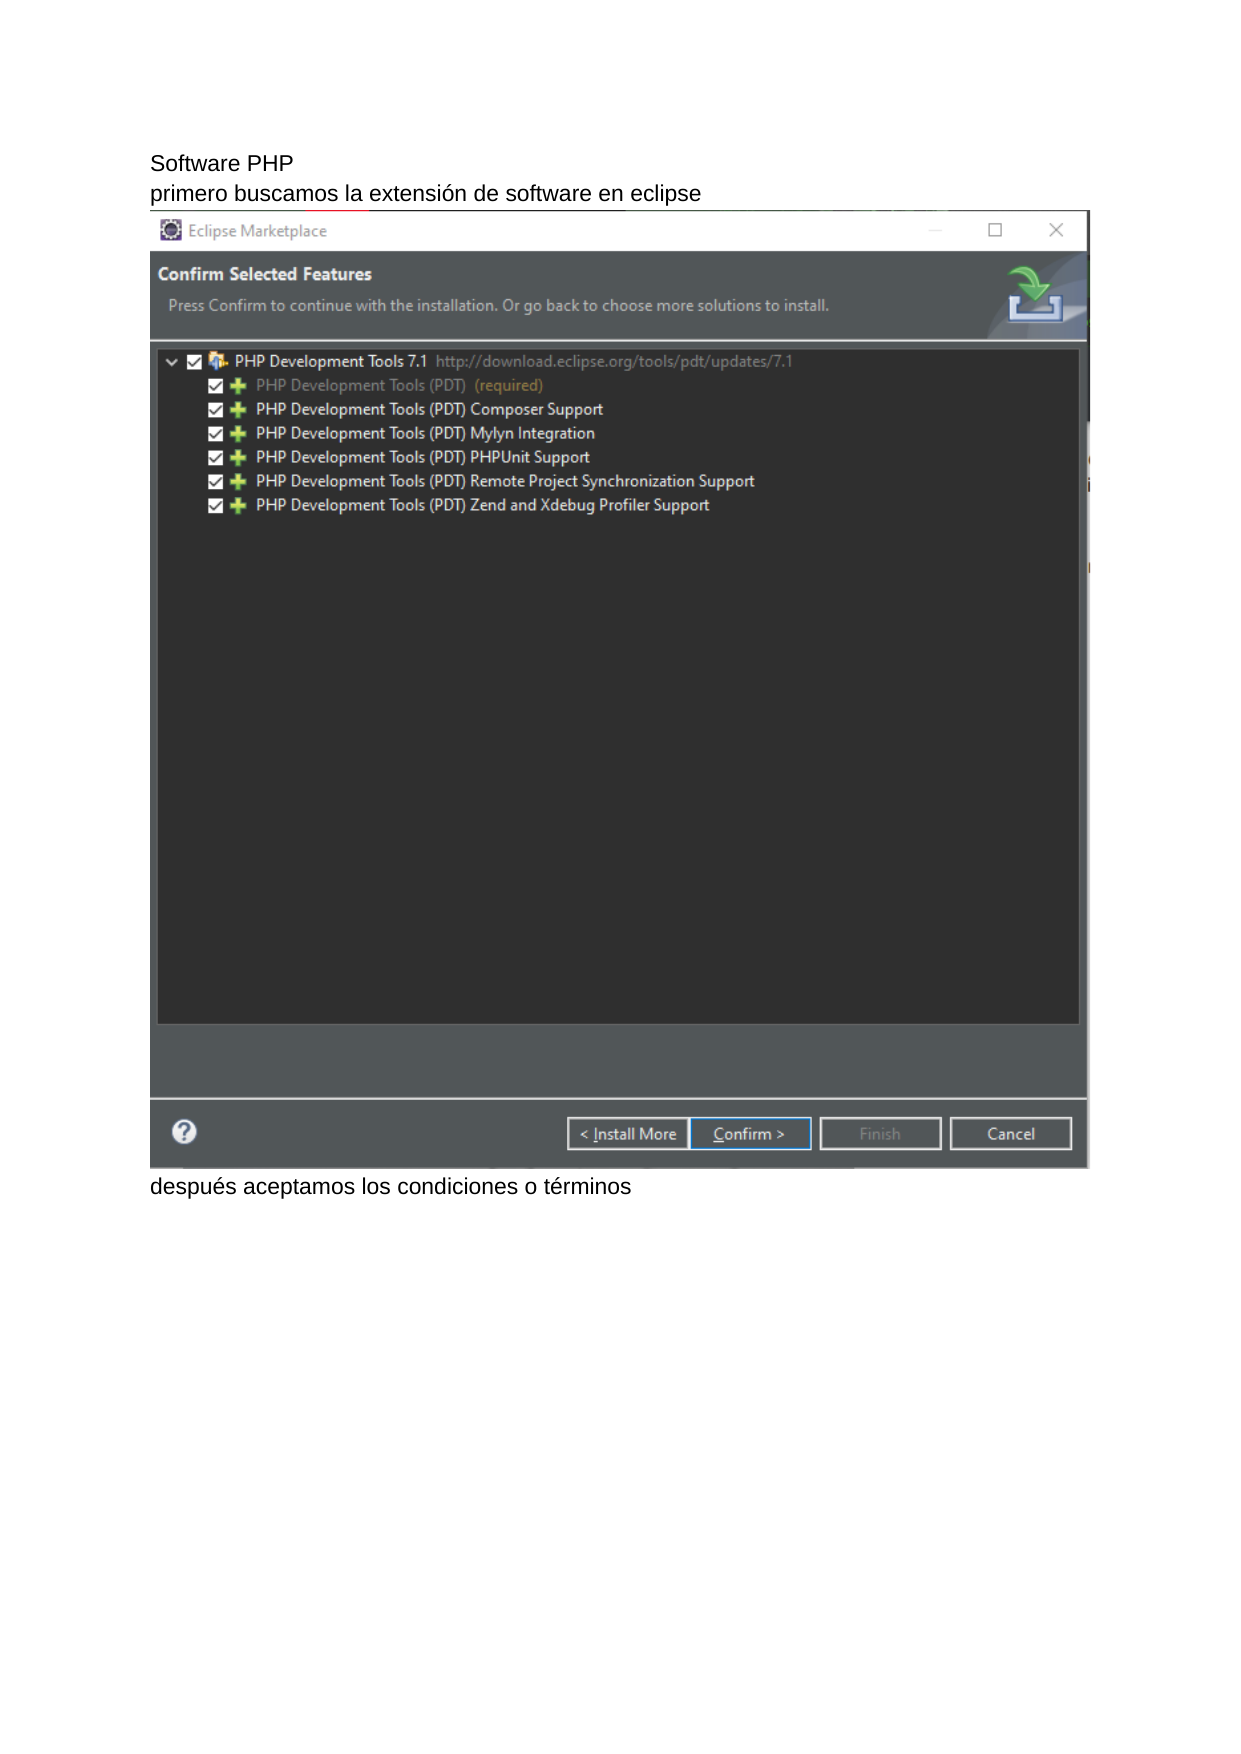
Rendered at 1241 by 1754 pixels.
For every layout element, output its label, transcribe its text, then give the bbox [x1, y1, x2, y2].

text Software PHP [150, 150, 1090, 176]
picture [150, 210, 1091, 1169]
text después aceptamos los condiciones o términos [150, 1173, 1090, 1199]
text primero buscamos la extensión de software en eclipse [150, 180, 1090, 207]
